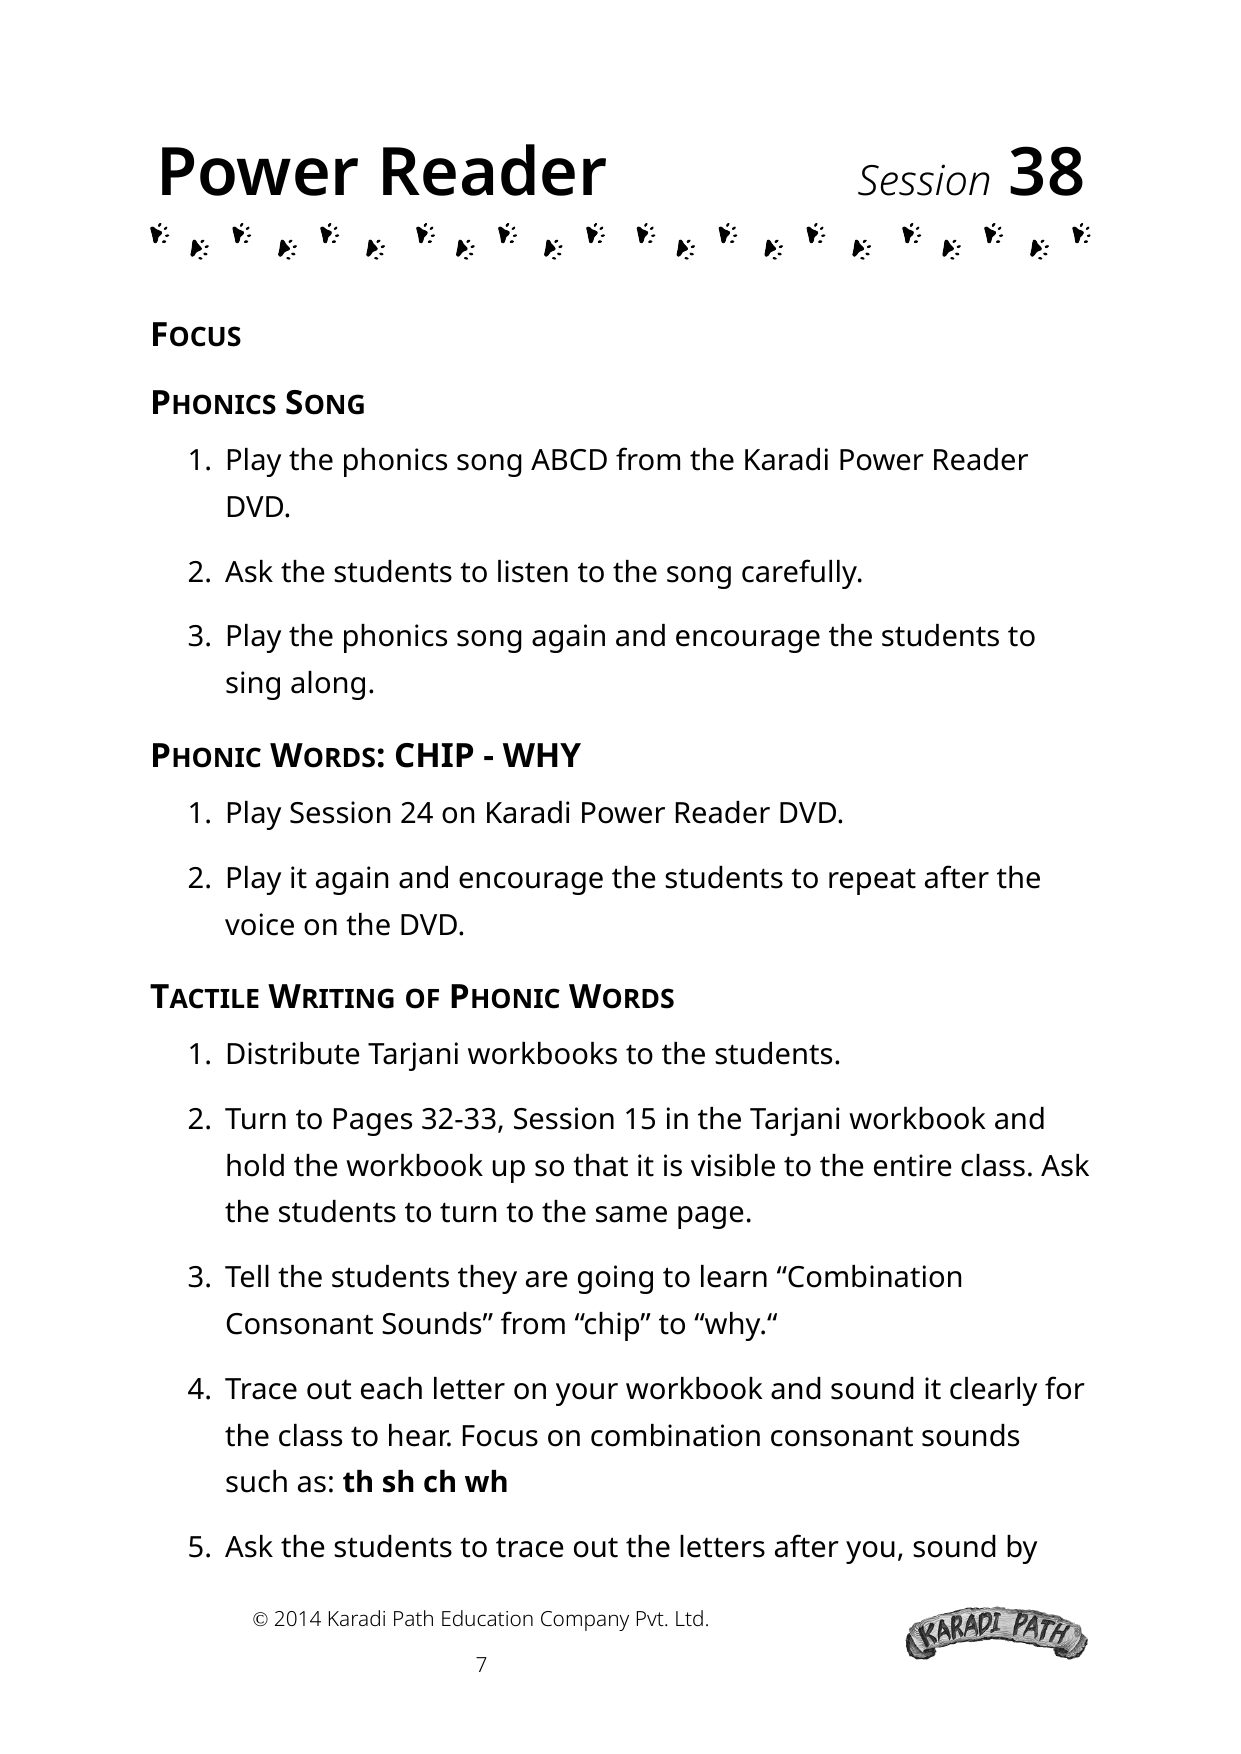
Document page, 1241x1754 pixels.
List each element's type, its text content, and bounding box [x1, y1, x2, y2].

list Ask the students to trace out the letters after you, sound by [187, 1526, 1091, 1566]
list Play it again and encourage the students to repeat after the voice on the DVD. [187, 857, 1091, 943]
picture [150, 223, 1091, 265]
list Turn to Pages 32-33, Session 15 in the Tarjani workbook and hold the workbook up so that it is visible to the entire class. Ask the students to turn to the same page. [187, 1098, 1091, 1231]
subtitle Focus [150, 311, 1091, 356]
table_header [809, 265, 1091, 288]
subtitle Phonics Song [150, 379, 1091, 424]
list Play the phonics song ABCD from the Karadi Power Reader DVD. [187, 439, 1091, 526]
picture [903, 1604, 1091, 1663]
table_header [150, 265, 809, 288]
subtitle Tactile Writing of Phonic Words [150, 973, 1091, 1018]
list Trace out each letter on your workbook and sound it clearly for the class to hear. Focus on combination consonant sounds such as: th sh ch wh [187, 1368, 1091, 1501]
subtitle Phonic Words: CHIP - WHY [150, 732, 1091, 777]
list Play Session 24 on Karadi Power Reader DVD. [187, 792, 1091, 832]
table_header Power Reader [150, 119, 809, 223]
list Ask the students to listen to the song carefully. [187, 551, 1091, 591]
list Play the phonics song again and encourage the students to sing along. [187, 616, 1091, 702]
list Distribute Tarjani workbooks to the students. [187, 1033, 1091, 1073]
table_header Session 38 [809, 119, 1091, 223]
list Tell the students they are going to learn “Combination Consonant Sounds” from “chip” to “why.“ [187, 1257, 1091, 1343]
